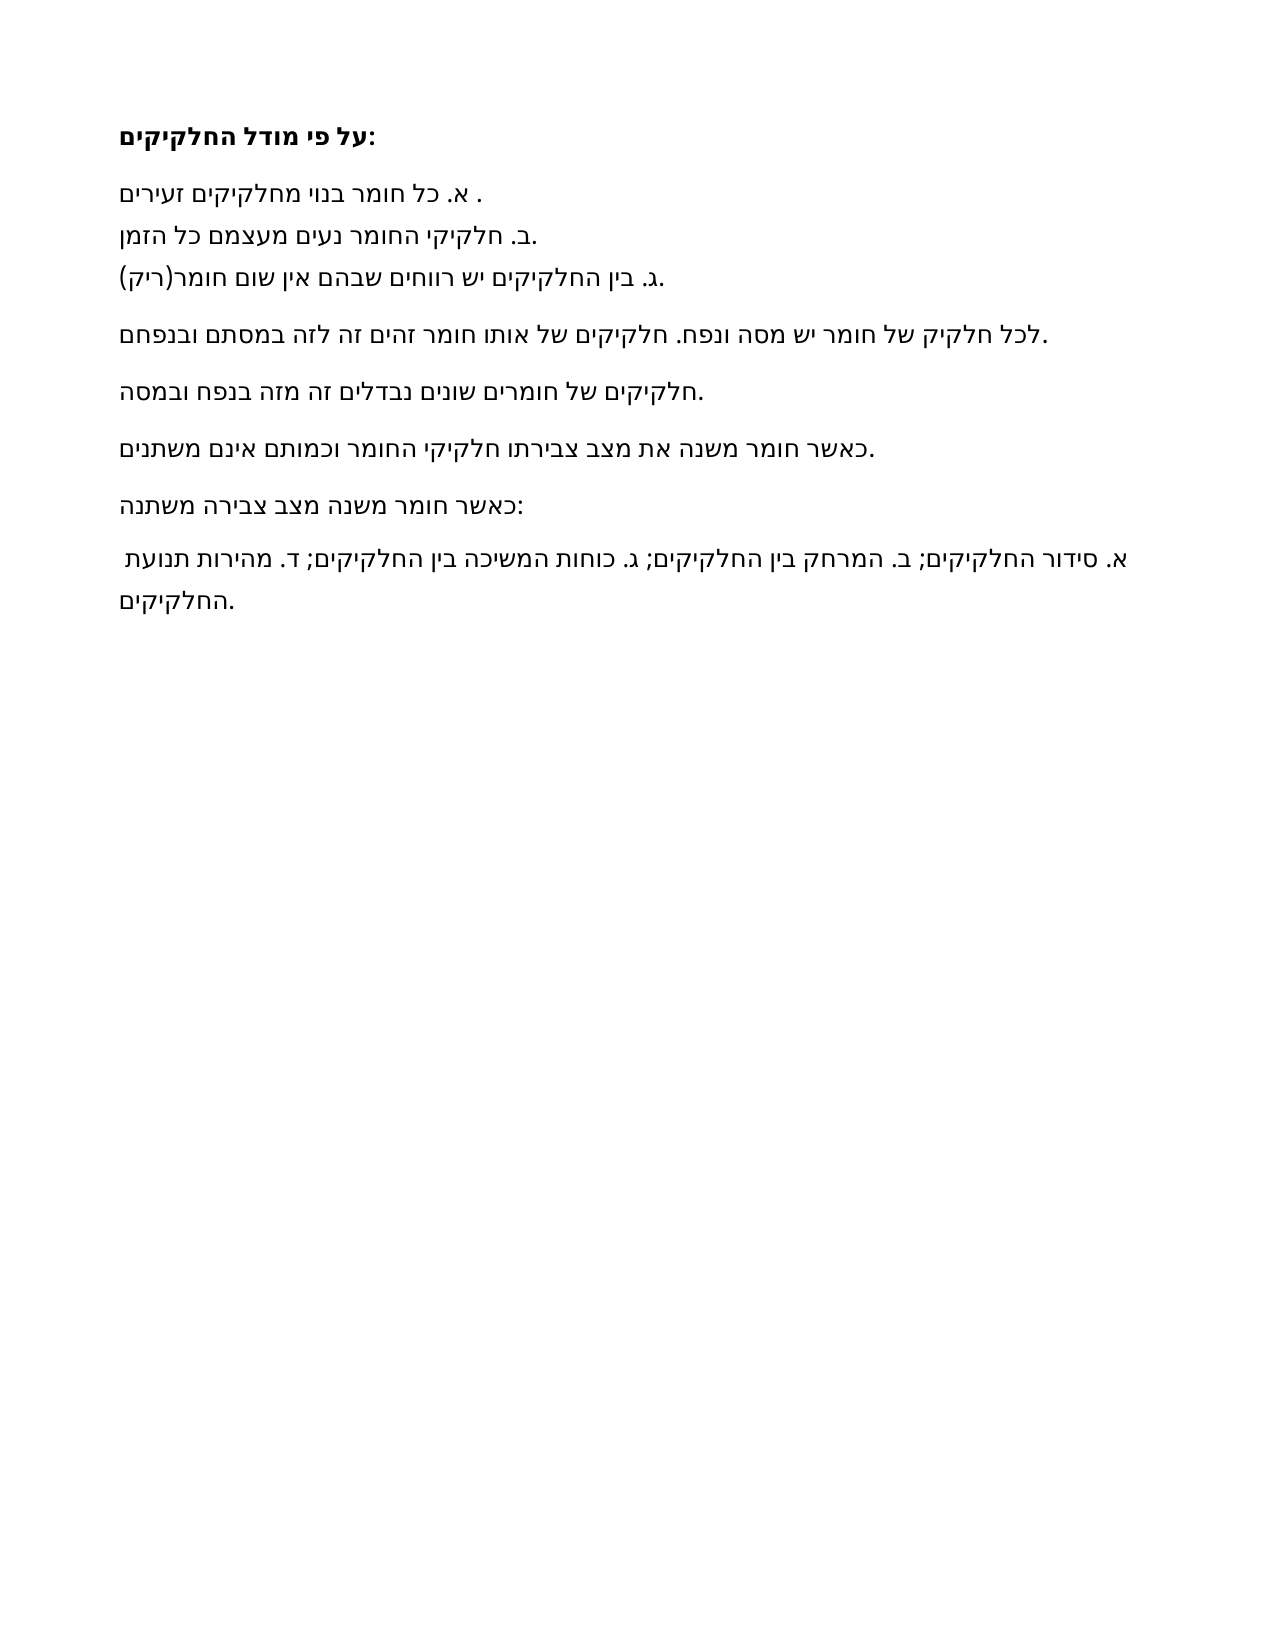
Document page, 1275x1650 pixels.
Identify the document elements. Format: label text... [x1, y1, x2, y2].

text חלקיקים של חומרים שונים נבדלים זה מזה בנפח ובמסה. [118, 373, 1157, 411]
text לכל חלקיק של חומר יש מסה ונפח. חלקיקים של אותו חומר זהים זה לזה במסתם ובנפחם. [118, 316, 1157, 353]
text א. סידור החלקיקים; ב. המרחק בין החלקיקים; ג. כוחות המשיכה בין החלקיקים; ד. מהירות תנועת החלקיקים. [118, 545, 1157, 619]
text על פי מודל החלקיקים: [118, 118, 1157, 155]
text א. כל חומר בנוי מחלקיקים זעירים . ב. חלקיקי החומר נעים מעצמם כל הזמן. ג. בין החלקיקים יש רווחים שבהם אין שום חומר(ריק). [118, 175, 1157, 296]
text כאשר חומר משנה את מצב צבירתו חלקיקי החומר וכמותם אינם משתנים. [118, 431, 1157, 468]
text כאשר חומר משנה מצב צבירה משתנה: [118, 488, 1157, 525]
